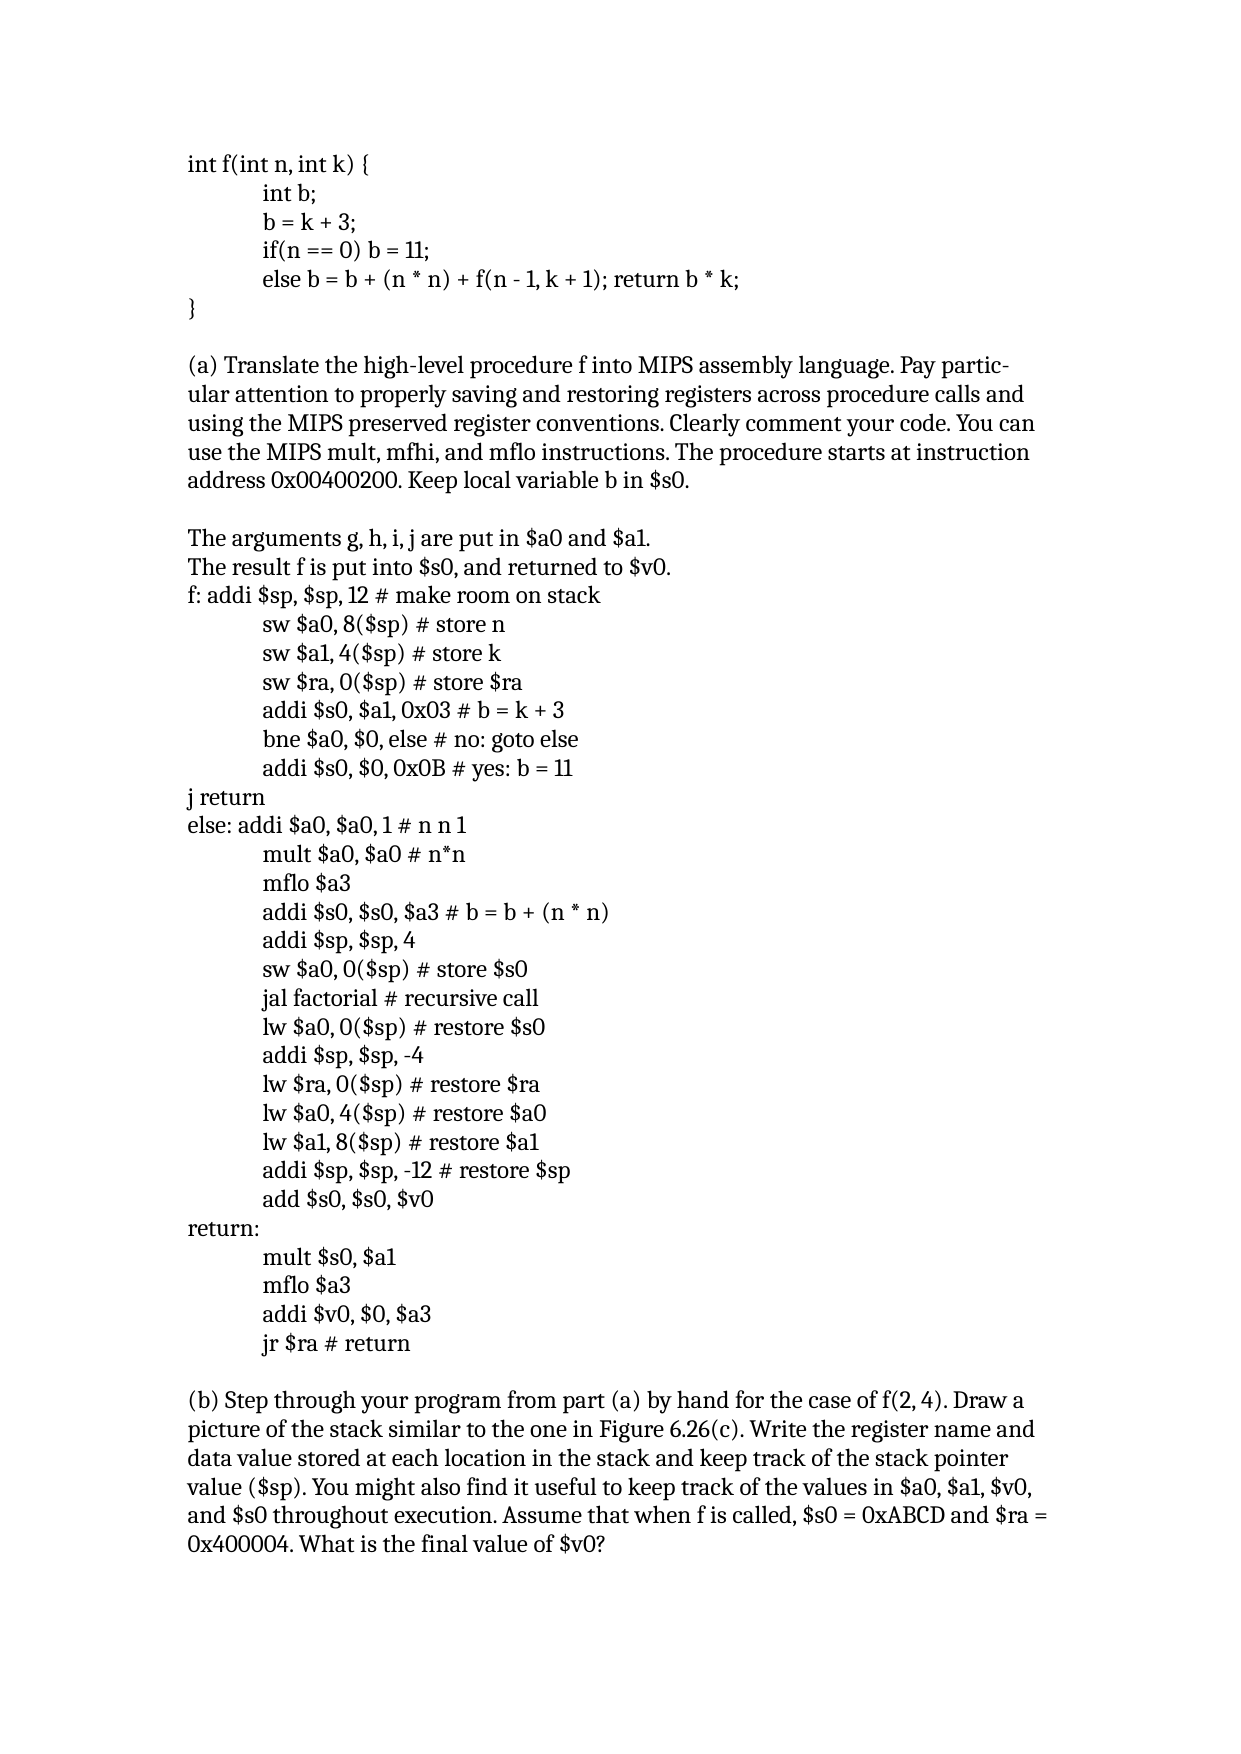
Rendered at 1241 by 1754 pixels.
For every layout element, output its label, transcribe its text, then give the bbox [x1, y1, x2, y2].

text addi $v0, $0, $a3 [187, 1300, 1053, 1329]
text (b) Step through your program from part (a) by hand for the case of f(2, 4). Draw a picture of the stack similar to the one in Figure 6.26(c). Write the register name and data value stored at each location in the stack and keep track of the stack pointer value ($sp). You might also find it useful to keep track of the values in $a0, $a1, $v0, and $s0 throughout execution. Assume that when f is called, $s0 = 0xABCD and $ra = 0x400004. What is the final value of $v0? [187, 1386, 1053, 1559]
text jal factorial # recursive call [187, 984, 1053, 1012]
text int b; [187, 179, 1053, 207]
text int f(int n, int k) { [187, 150, 1053, 179]
text sw $a0, 8($sp) # store n [187, 610, 1053, 639]
text f: addi $sp, $sp, 12 # make room on stack [187, 581, 1053, 610]
text j return [187, 782, 1053, 811]
text bne $a0, $0, else # no: goto else [187, 725, 1053, 754]
text lw $ra, 0($sp) # restore $ra [187, 1070, 1053, 1099]
text if(n == 0) b = 11; [187, 236, 1053, 265]
text The arguments g, h, i, j are put in $a0 and $a1. [187, 524, 1053, 552]
text mflo $a3 [187, 869, 1053, 897]
text addi $sp, $sp, -4 [187, 1041, 1053, 1070]
text lw $a0, 4($sp) # restore $a0 [187, 1099, 1053, 1127]
text (a) Translate the high-level procedure f into MIPS assembly language. Pay partic- ular attention to properly saving and restoring registers across procedure calls and using the MIPS preserved register conventions. Clearly comment your code. You can use the MIPS mult, mfhi, and mflo instructions. The procedure starts at instruction address 0x00400200. Keep local variable b in $s0. [187, 351, 1053, 495]
text sw $ra, 0($sp) # store $ra [187, 667, 1053, 696]
text addi $s0, $s0, $a3 # b = b + (n * n) [187, 897, 1053, 926]
text b = k + 3; [187, 207, 1053, 236]
text mflo $a3 [187, 1271, 1053, 1300]
text addi $s0, $a1, 0x03 # b = k + 3 [187, 696, 1053, 725]
text sw $a0, 0($sp) # store $s0 [187, 955, 1053, 984]
text mult $s0, $a1 [187, 1242, 1053, 1271]
text addi $sp, $sp, -12 # restore $sp [187, 1156, 1053, 1185]
text else b = b + (n * n) + f(n - 1, k + 1); return b * k; [187, 265, 1053, 294]
text lw $a0, 0($sp) # restore $s0 [187, 1012, 1053, 1041]
text sw $a1, 4($sp) # store k [187, 639, 1053, 667]
text addi $sp, $sp, 4 [187, 926, 1053, 955]
text return: [187, 1214, 1053, 1242]
text else: addi $a0, $a0, 1 # n n 1 [187, 811, 1053, 840]
text addi $s0, $0, 0x0B # yes: b = 11 [187, 754, 1053, 782]
text lw $a1, 8($sp) # restore $a1 [187, 1127, 1053, 1156]
text add $s0, $s0, $v0 [187, 1185, 1053, 1214]
text The result f is put into $s0, and returned to $v0. [187, 552, 1053, 581]
text } [187, 294, 1053, 322]
text mult $a0, $a0 # n*n [187, 840, 1053, 869]
text jr $ra # return [187, 1329, 1053, 1357]
